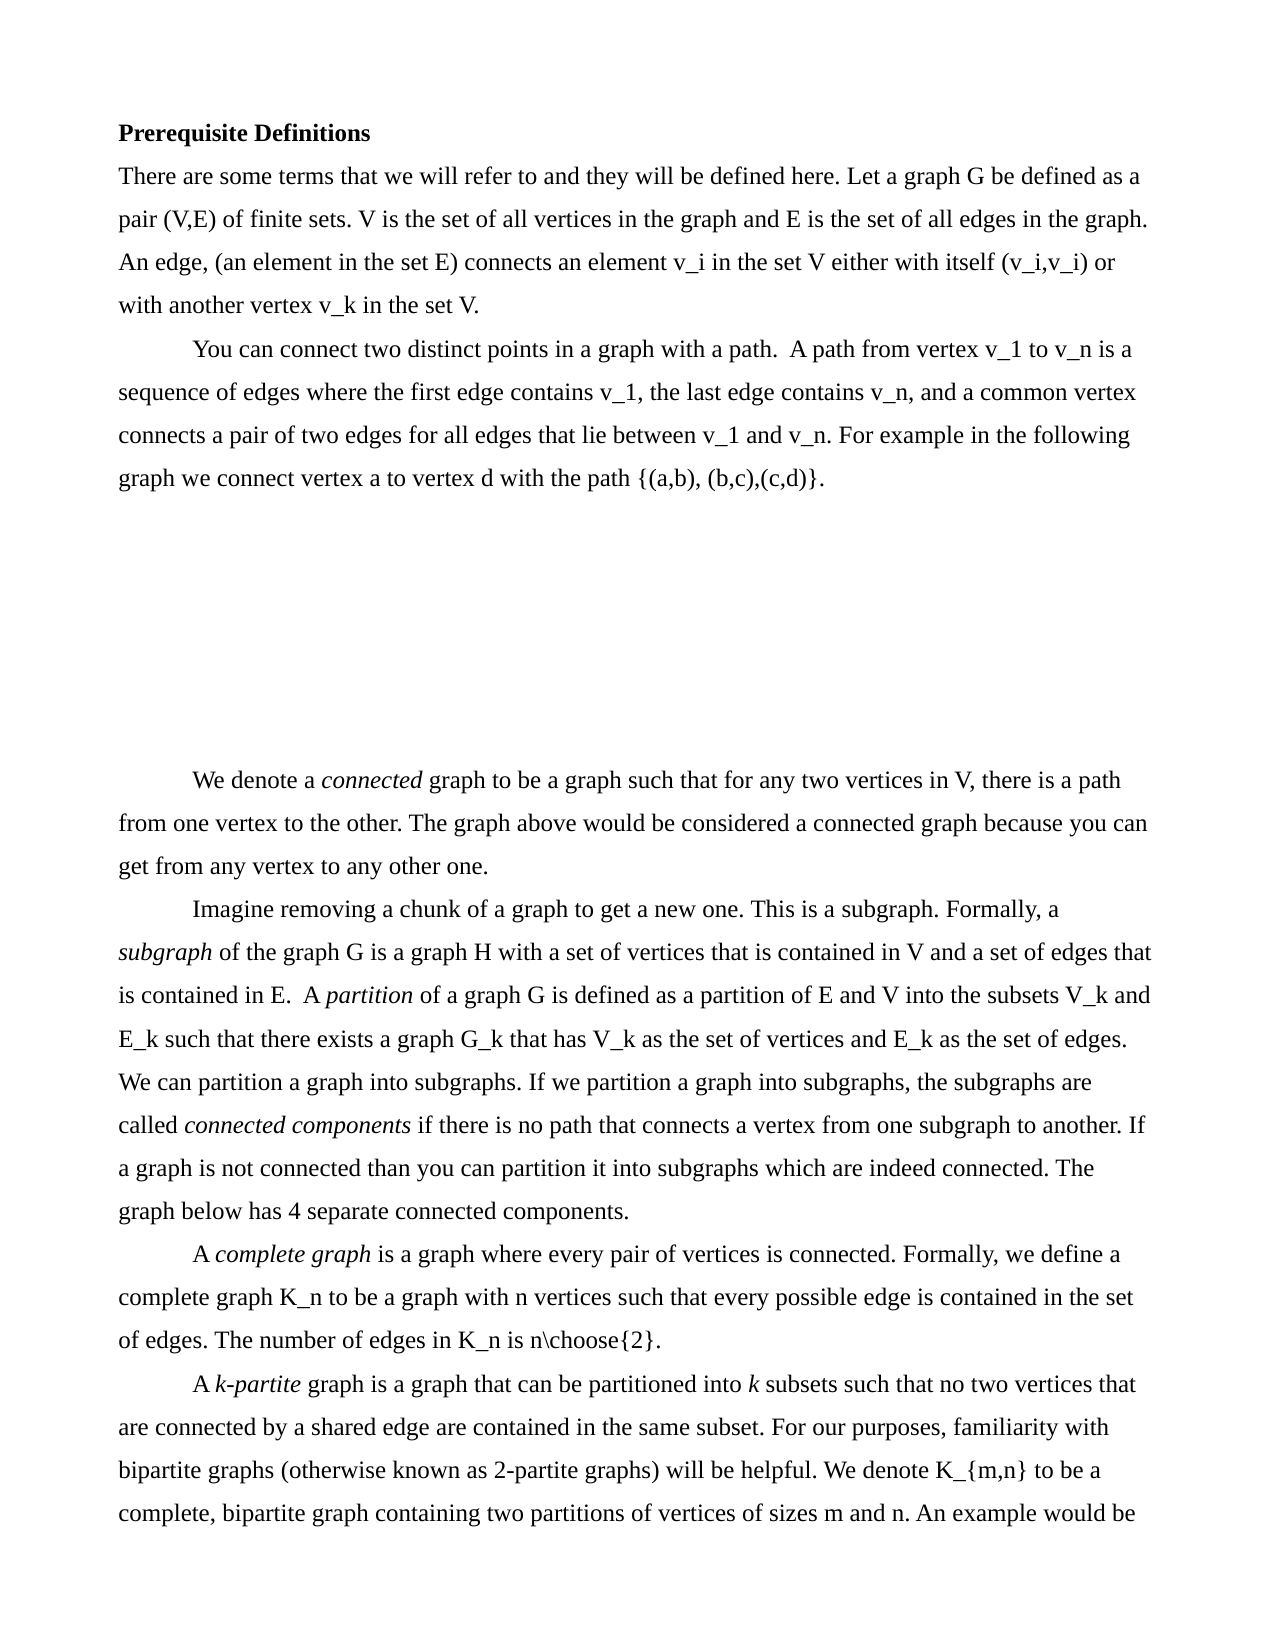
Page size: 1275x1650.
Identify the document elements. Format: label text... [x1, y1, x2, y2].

text A complete graph is a graph where every pair of vertices is connected. Formally, we define a complete graph K_n to be a graph with n vertices such that every possible edge is contained in the set of edges. The number of edges in K_n is n\choose{2}. [118, 1239, 1157, 1354]
text Imagine removing a chunk of a graph to get a new one. This is a subgraph. Formally, a subgraph of the graph G is a graph H with a set of vertices that is contained in V and a set of edges that is contained in E. A partition of a graph G is defined as a partition of E and V into the subsets V_k and E_k such that there exists a graph G_k that has V_k as the set of vertices and E_k as the set of edges. We can partition a graph into subgraphs. If we partition a graph into subgraphs, the subgraphs are called connected components if there is no path that connects a vertex from one subgraph to another. If a graph is not connected than you can partition it into subgraphs which are indeed connected. The graph below has 4 separate connected components. [118, 894, 1157, 1225]
text We denote a connected graph to be a graph such that for any two vertices in V, there is a path from one vertex to the other. The graph above would be considered a connected graph because you can get from any vertex to any other one. [118, 765, 1157, 880]
text You can connect two distinct points in a graph with a path. A path from vertex v_1 to v_n is a sequence of edges where the first edge contains v_1, the last edge contains v_n, and a common vertex connects a pair of two edges for all edges that lie between v_1 and v_n. For example in the following graph we connect vertex a to vertex d with the path {(a,b), (b,c),(c,d)}. [118, 334, 1157, 492]
text There are some terms that we will refer to and they will be defined here. Let a graph G be defined as a pair (V,E) of finite sets. V is the set of all vertices in the graph and E is the set of all edges in the graph. An edge, (an element in the set E) connects an element v_i in the set V either with itself (v_i,v_i) or with another vertex v_k in the set V. [118, 161, 1157, 319]
text A k-partite graph is a graph that can be partitioned into k subsets such that no two vertices that are connected by a shared edge are contained in the same subset. For our purposes, familiarity with bipartite graphs (otherwise known as 2-partite graphs) will be helpful. We denote K_{m,n} to be a complete, bipartite graph containing two partitions of vertices of sizes m and n. An example would be [118, 1369, 1157, 1527]
text Prerequisite Definitions [118, 118, 1157, 147]
